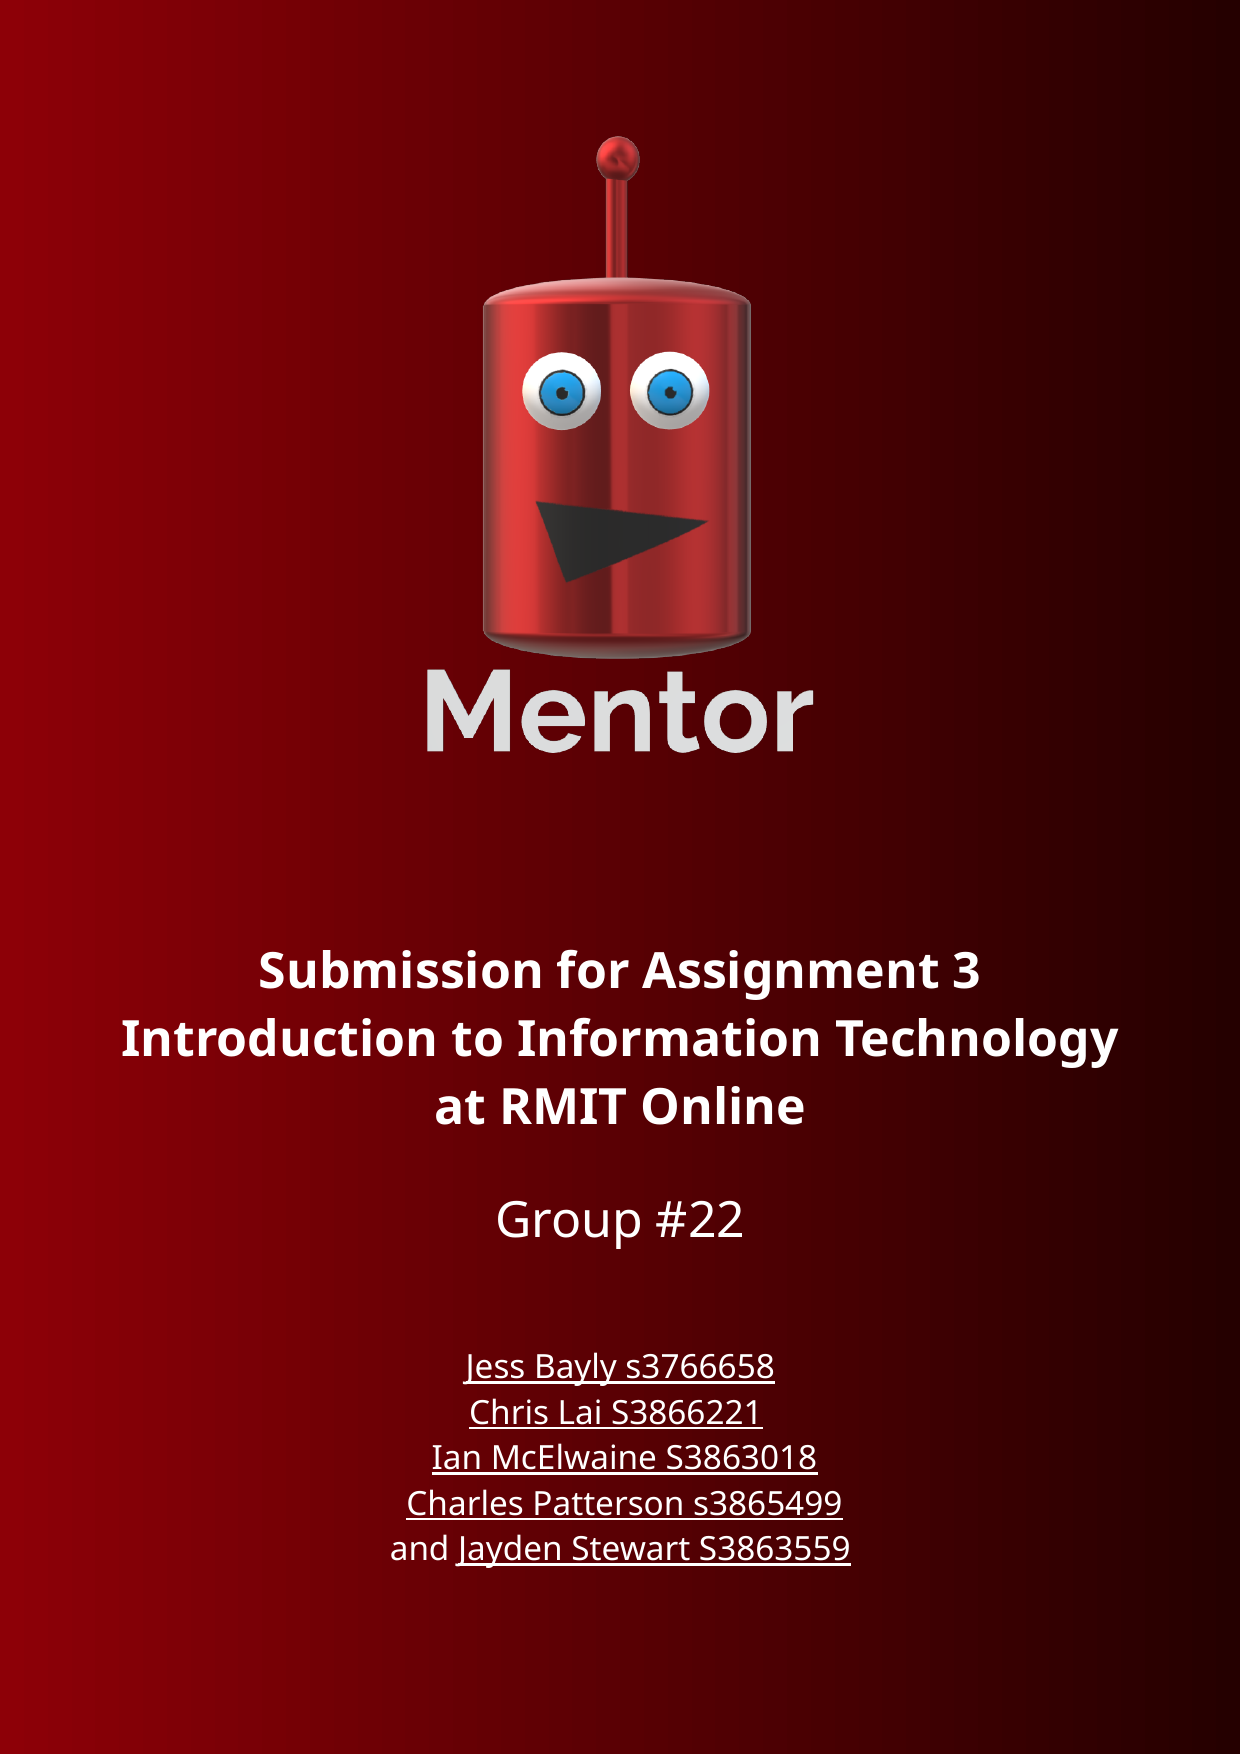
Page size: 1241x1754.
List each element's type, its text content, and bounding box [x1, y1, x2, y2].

text Group #22 [118, 1184, 1122, 1252]
text Introduction to Information Technology [118, 1003, 1122, 1071]
text at RMIT Online [118, 1071, 1122, 1139]
text Chris Lai S3866221 [118, 1389, 1122, 1434]
text Submission for Assignment 3 [118, 934, 1122, 1003]
text Ian McElwaine S3863018 [118, 1434, 1122, 1479]
picture [295, 118, 945, 768]
text and Jayden Stewart S3863559 [118, 1525, 1122, 1570]
text Jess Bayly s3766658 [118, 1343, 1122, 1389]
text Charles Patterson s3865499 [118, 1479, 1122, 1525]
